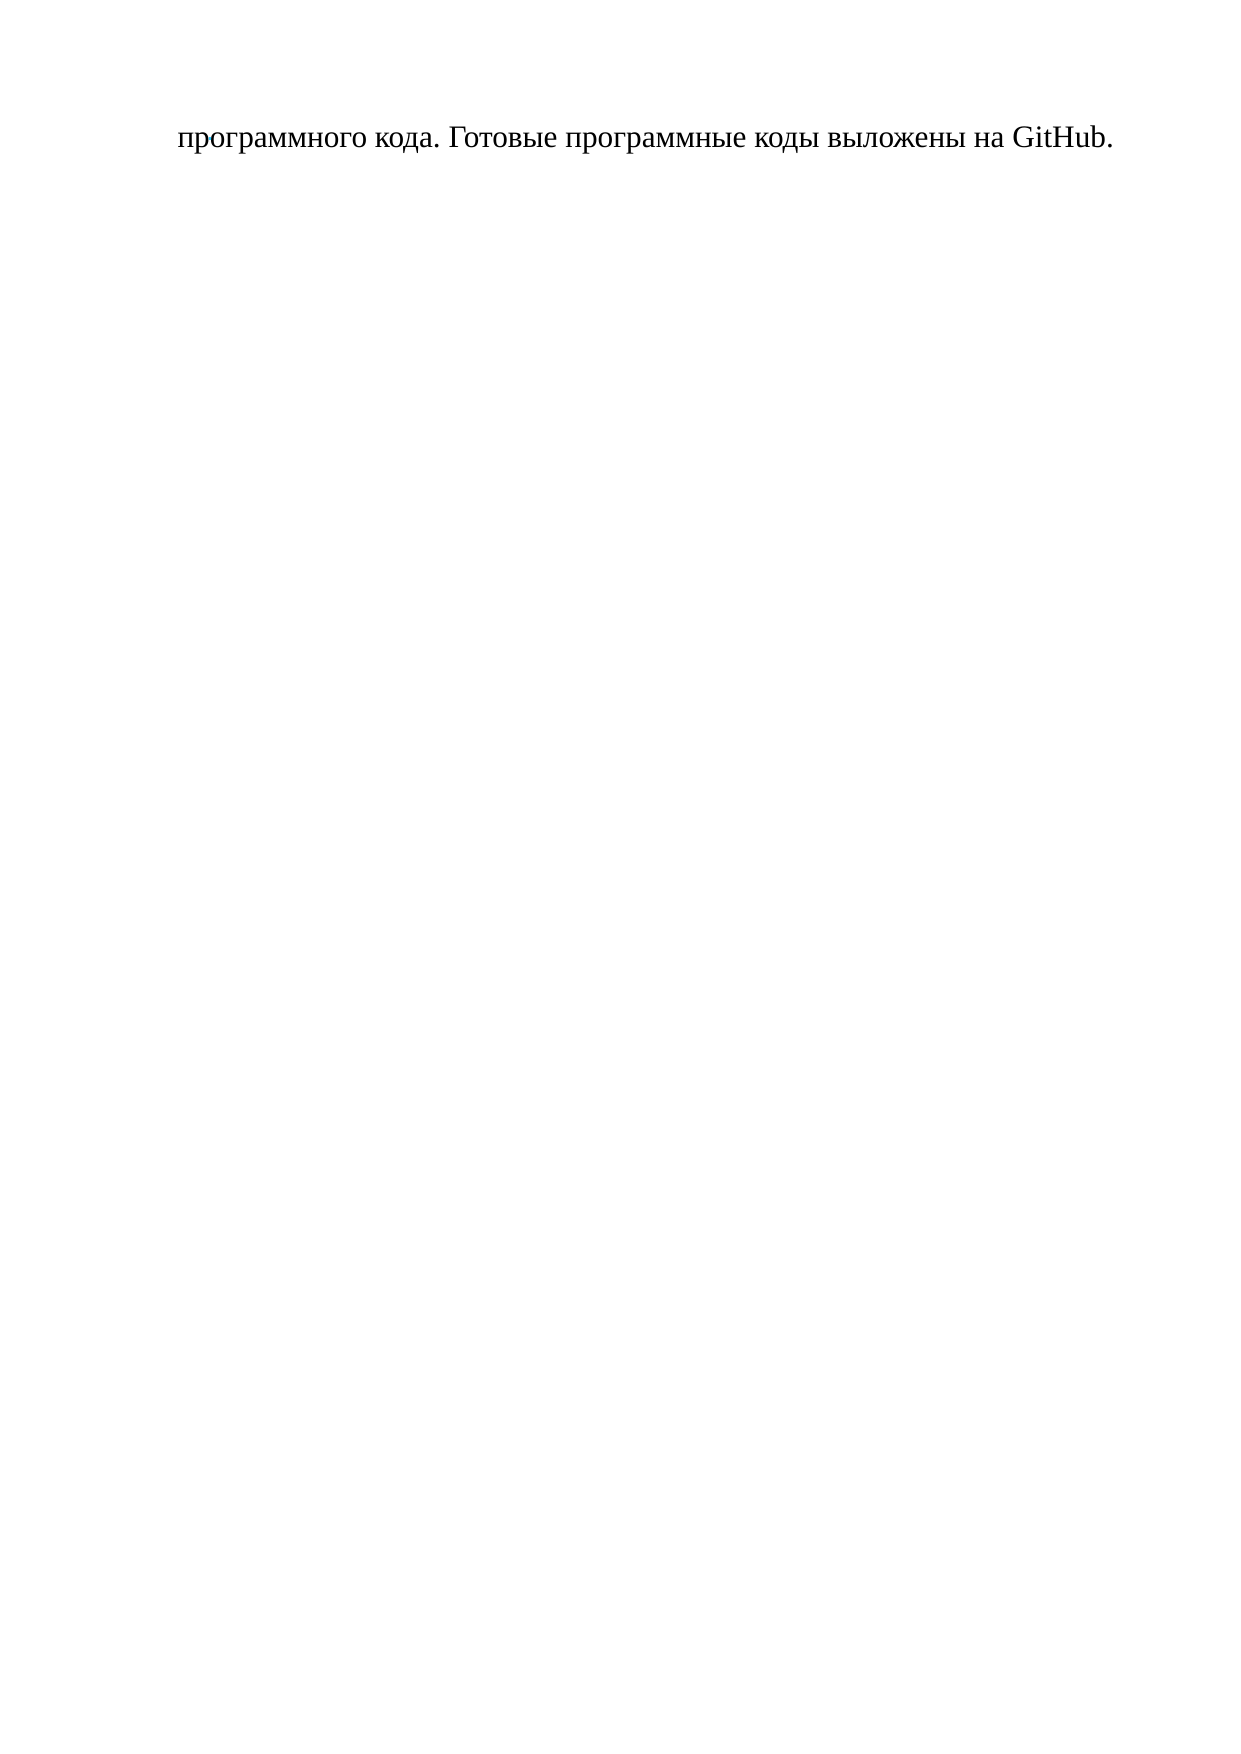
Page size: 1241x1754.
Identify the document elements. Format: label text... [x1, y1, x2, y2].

text программного кода. Готовые программные коды выложены на GitHub. [177, 118, 1152, 154]
